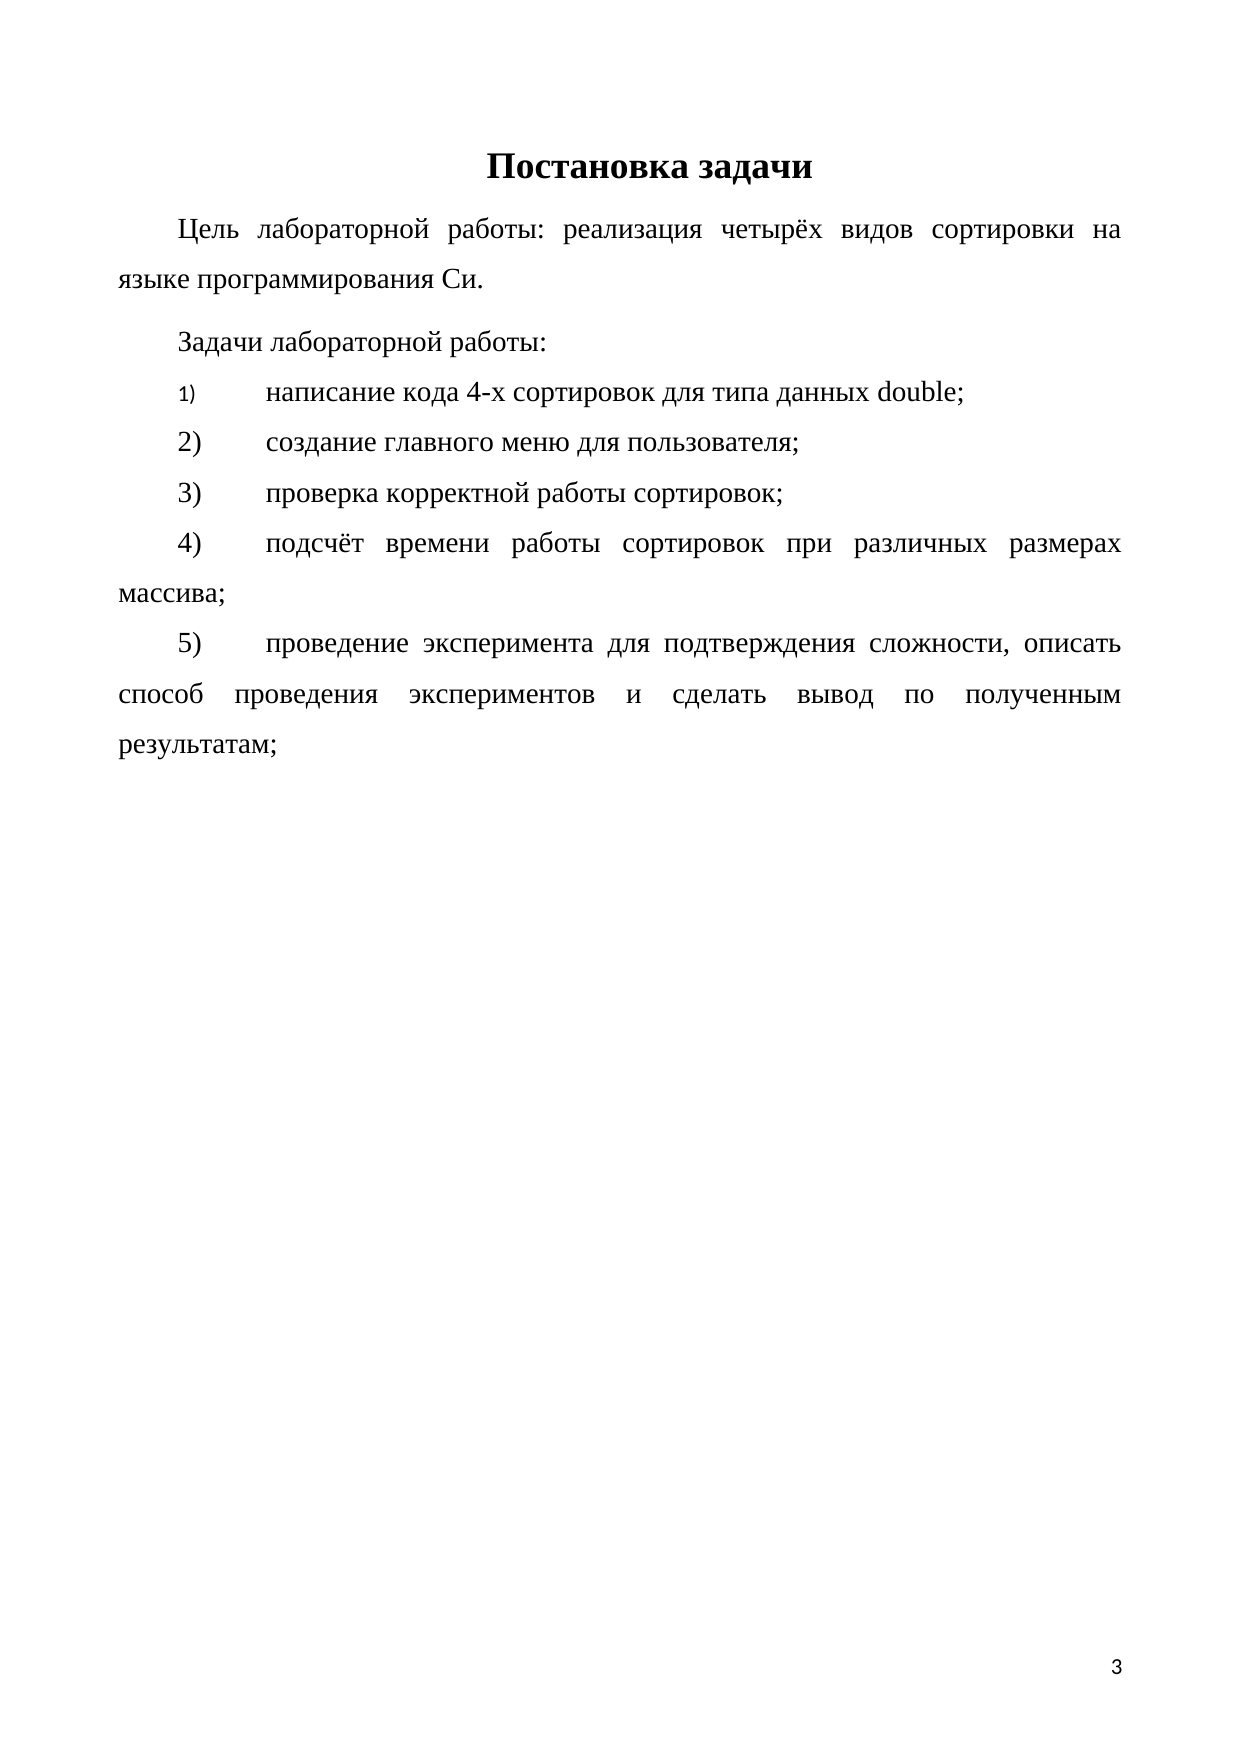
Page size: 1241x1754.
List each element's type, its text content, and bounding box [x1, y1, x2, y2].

list проведение эксперимента для подтверждения сложности, описать способ проведения экспериментов и сделать вывод по полученным результатам; [118, 626, 1122, 760]
text Цель лабораторной работы: реализация четырёх видов сортировки на языке программирования Си. [118, 211, 1122, 295]
list подсчёт времени работы сортировок при различных размерах массива; [118, 525, 1122, 609]
subtitle Постановка задачи [118, 143, 1122, 186]
list написание кода 4-х сортировок для типа данных double; [118, 374, 1122, 408]
text Задачи лабораторной работы: [118, 324, 1122, 357]
list проверка корректной работы сортировок; [118, 475, 1122, 508]
list создание главного меню для пользователя; [118, 424, 1122, 458]
